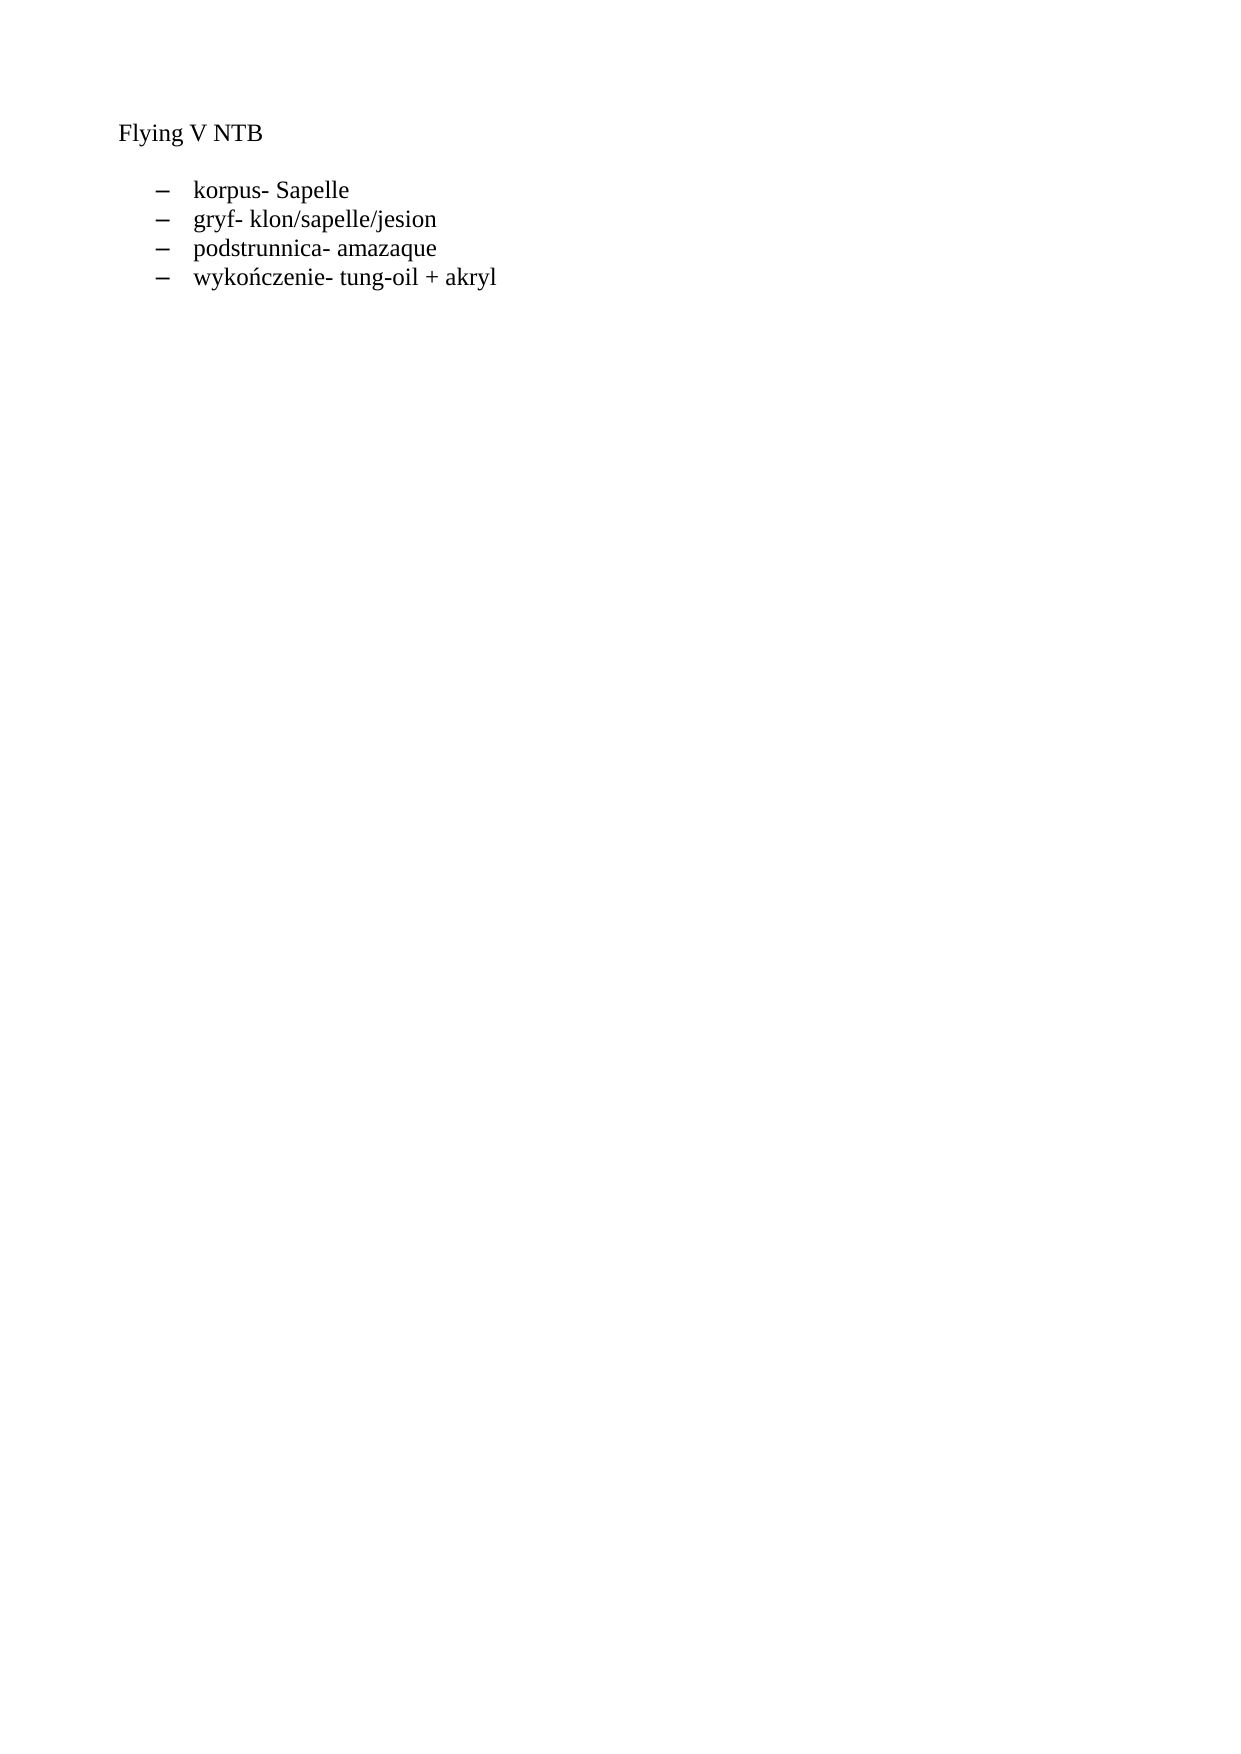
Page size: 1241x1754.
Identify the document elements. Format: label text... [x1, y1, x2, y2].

list gryf- klon/sapelle/jesion [156, 204, 1122, 233]
list podstrunnica- amazaque [156, 233, 1122, 262]
list wykończenie- tung-oil + akryl [156, 262, 1122, 291]
list korpus- Sapelle [156, 176, 1122, 204]
text Flying V NTB [118, 118, 1122, 147]
